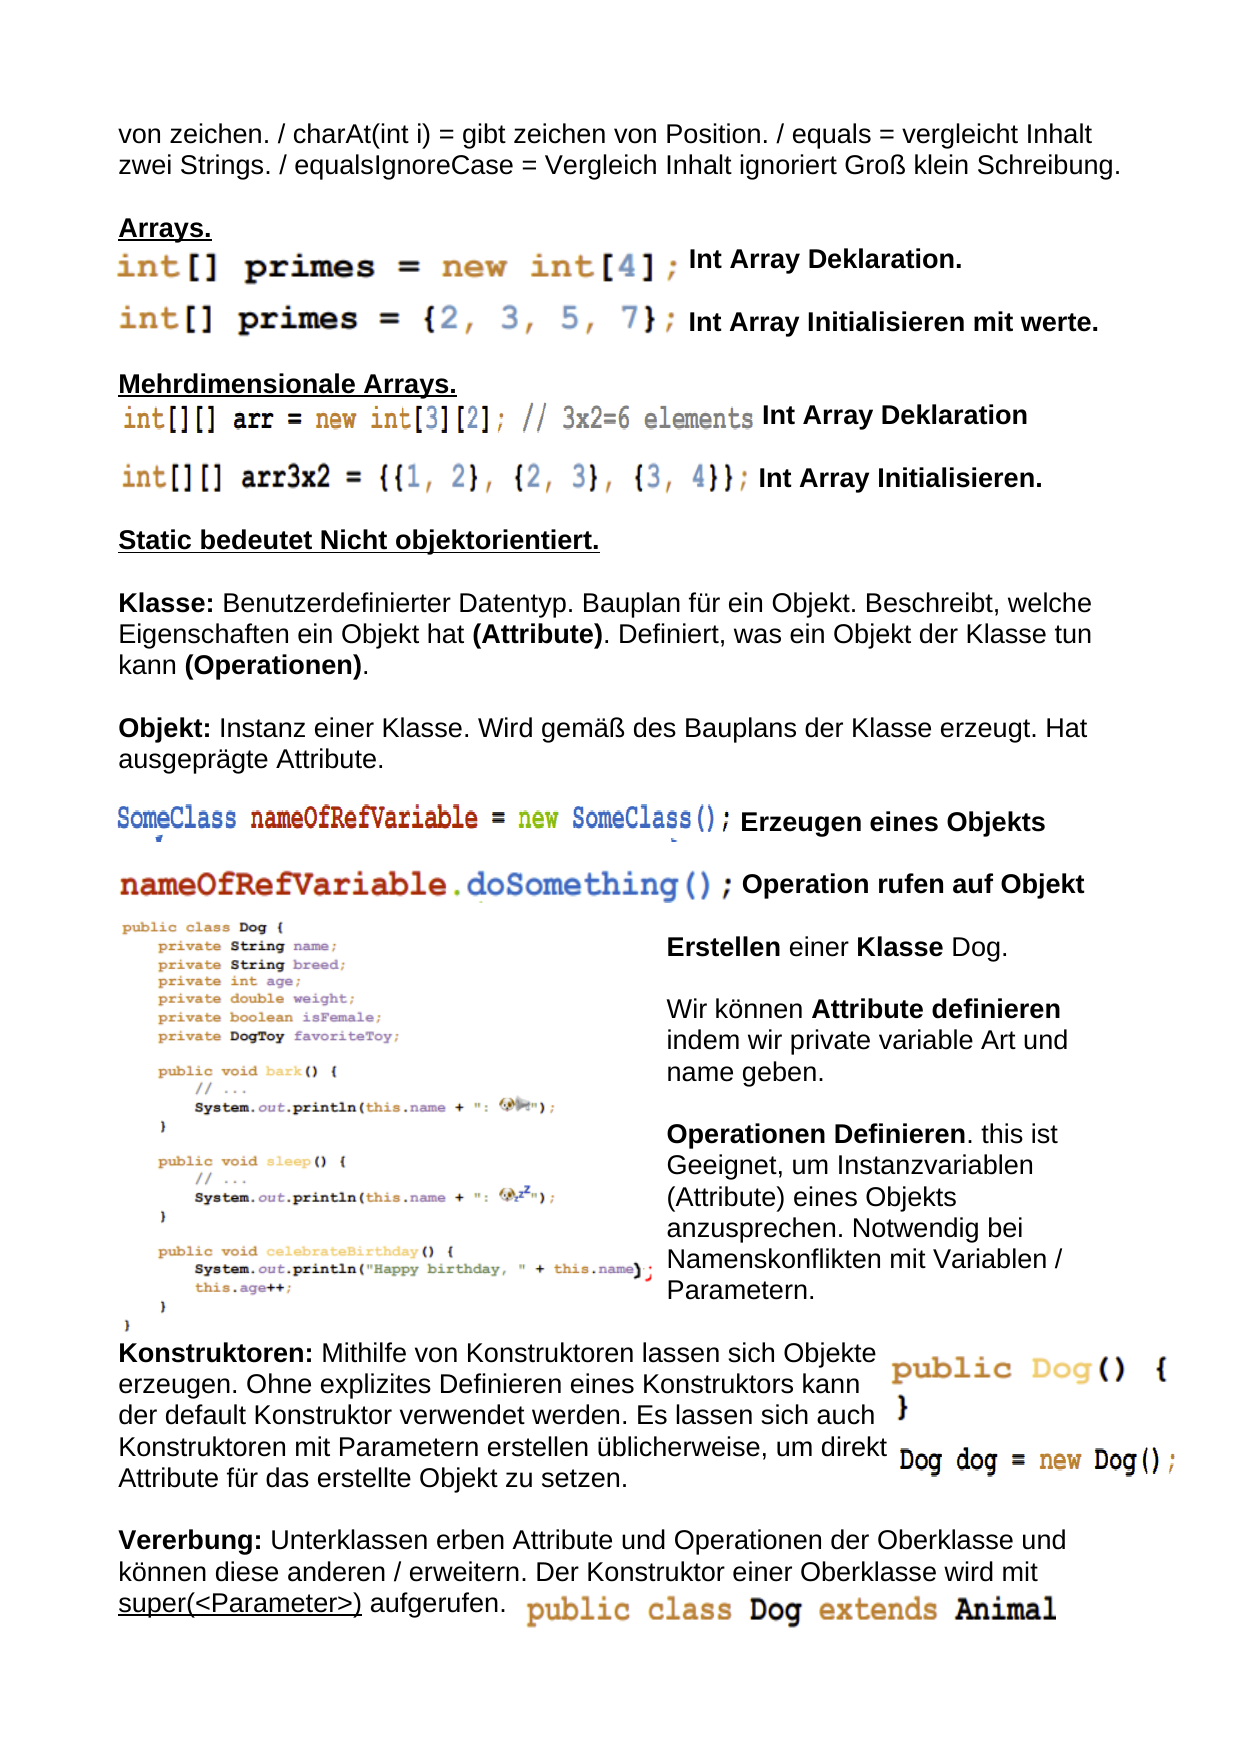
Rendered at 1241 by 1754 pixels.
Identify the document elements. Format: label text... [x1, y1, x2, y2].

text Geeignet, um Instanzvariablen [652, 1149, 1122, 1181]
text name geben. [652, 1056, 1122, 1087]
picture [113, 248, 682, 288]
picture [888, 1356, 1175, 1426]
text Operation rufen auf Objekt [735, 868, 1122, 899]
text Parametern. [652, 1274, 1122, 1306]
picture [120, 919, 652, 1337]
picture [121, 399, 755, 446]
text Erzeugen eines Objekts [733, 806, 1122, 837]
text Objekt: Instanz einer Klasse. Wird gemäß des Bauplans der Klasse erzeugt. Hat ausgeprägte Attribute. [118, 712, 1122, 774]
text Vererbung: Unterklassen erben Attribute und Operationen der Oberklasse und können diese anderen / erweitern. Der Konstruktor einer Oberklasse wird mit super(<Parameter>) aufgerufen. [118, 1524, 1122, 1618]
text Int Array Deklaration [755, 399, 1122, 431]
text von zeichen. / charAt(int i) = gibt zeichen von Position. / equals = vergleicht Inhalt zwei Strings. / equalsIgnoreCase = Vergleich Inhalt ignoriert Groß klein Schreibung. [118, 118, 1122, 181]
text Erstellen einer Klasse Dog. [652, 931, 1122, 962]
text anzusprechen. Notwendig bei [652, 1212, 1122, 1243]
picture [117, 300, 681, 338]
text Mehrdimensionale Arrays. [118, 368, 1122, 399]
picture [114, 800, 733, 842]
picture [117, 868, 735, 903]
text Wir können Attribute definieren [652, 993, 1122, 1024]
text indem wir private variable Art und [652, 1024, 1122, 1056]
text Int Array Initialisieren. [751, 462, 1122, 493]
picture [121, 460, 751, 500]
text Operationen Definieren. this ist [652, 1118, 1122, 1149]
text Namenskonflikten mit Variablen / [652, 1243, 1122, 1274]
text Arrays. [118, 212, 1122, 243]
picture [897, 1438, 1178, 1489]
text (Attribute) eines Objekts [652, 1181, 1122, 1212]
picture [524, 1593, 1056, 1631]
text Int Array Initialisieren mit werte. [681, 306, 1122, 337]
text Int Array Deklaration. [118, 243, 1122, 274]
text Static bedeutet Nicht objektorientiert. [118, 524, 1122, 556]
text Klasse: Benutzerdefinierter Datentyp. Bauplan für ein Objekt. Beschreibt, welche Eigenschaften ein Objekt hat (Attribute). Definiert, was ein Objekt der Klasse tun kann (Operationen). [118, 587, 1122, 681]
text Konstruktoren: Mithilfe von Konstruktoren lassen sich Objekte erzeugen. Ohne explizites Definieren eines Konstruktors kann der default Konstruktor verwendet werden. Es lassen sich auch Konstruktoren mit Parametern erstellen üblicherweise, um direkt Attribute für das erstellte Objekt zu setzen. [118, 1337, 1122, 1493]
